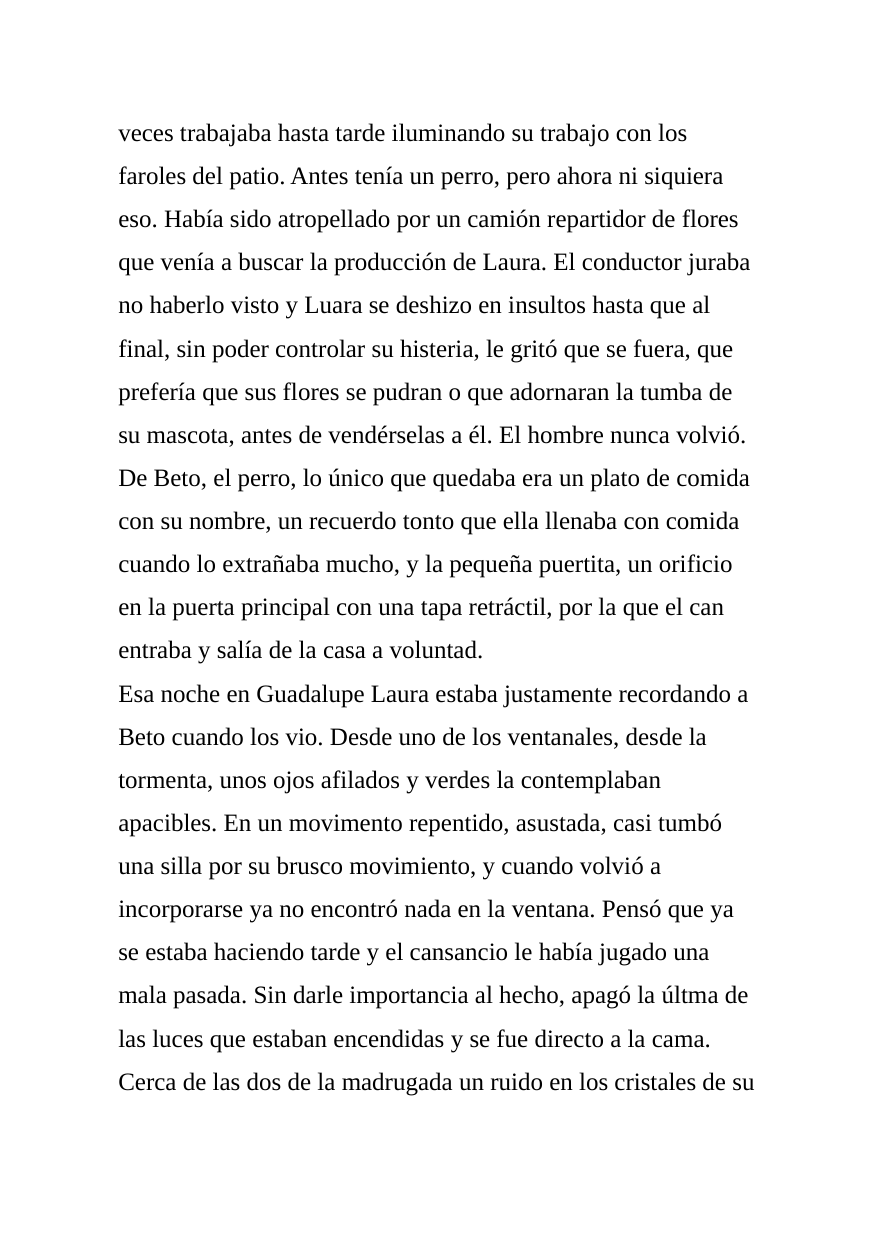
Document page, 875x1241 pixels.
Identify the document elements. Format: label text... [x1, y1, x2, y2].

text veces trabajaba hasta tarde iluminando su trabajo con los faroles del patio. Antes tenía un perro, pero ahora ni siquiera eso. Había sido atropellado por un camión repartidor de flores que venía a buscar la producción de Laura. El conductor juraba no haberlo visto y Luara se deshizo en insultos hasta que al final, sin poder controlar su histeria, le gritó que se fuera, que prefería que sus flores se pudran o que adornaran la tumba de su mascota, antes de vendérselas a él. El hombre nunca volvió. [118, 118, 756, 449]
text Esa noche en Guadalupe Laura estaba justamente recordando a Beto cuando los vio. Desde uno de los ventanales, desde la tormenta, unos ojos afilados y verdes la contemplaban apacibles. En un movimento repentido, asustada, casi tumbó una silla por su brusco movimiento, y cuando volvió a incorporarse ya no encontró nada en la ventana. Pensó que ya se estaba haciendo tarde y el cansancio le había jugado una mala pasada. Sin darle importancia al hecho, apagó la últma de las luces que estaban encendidas y se fue directo a la cama. [118, 679, 756, 1052]
text De Beto, el perro, lo único que quedaba era un plato de comida con su nombre, un recuerdo tonto que ella llenaba con comida cuando lo extrañaba mucho, y la pequeña puertita, un orificio en la puerta principal con una tapa retráctil, por la que el can entraba y salía de la casa a voluntad. [118, 463, 756, 664]
text Cerca de las dos de la madrugada un ruido en los cristales de su [118, 1067, 756, 1096]
